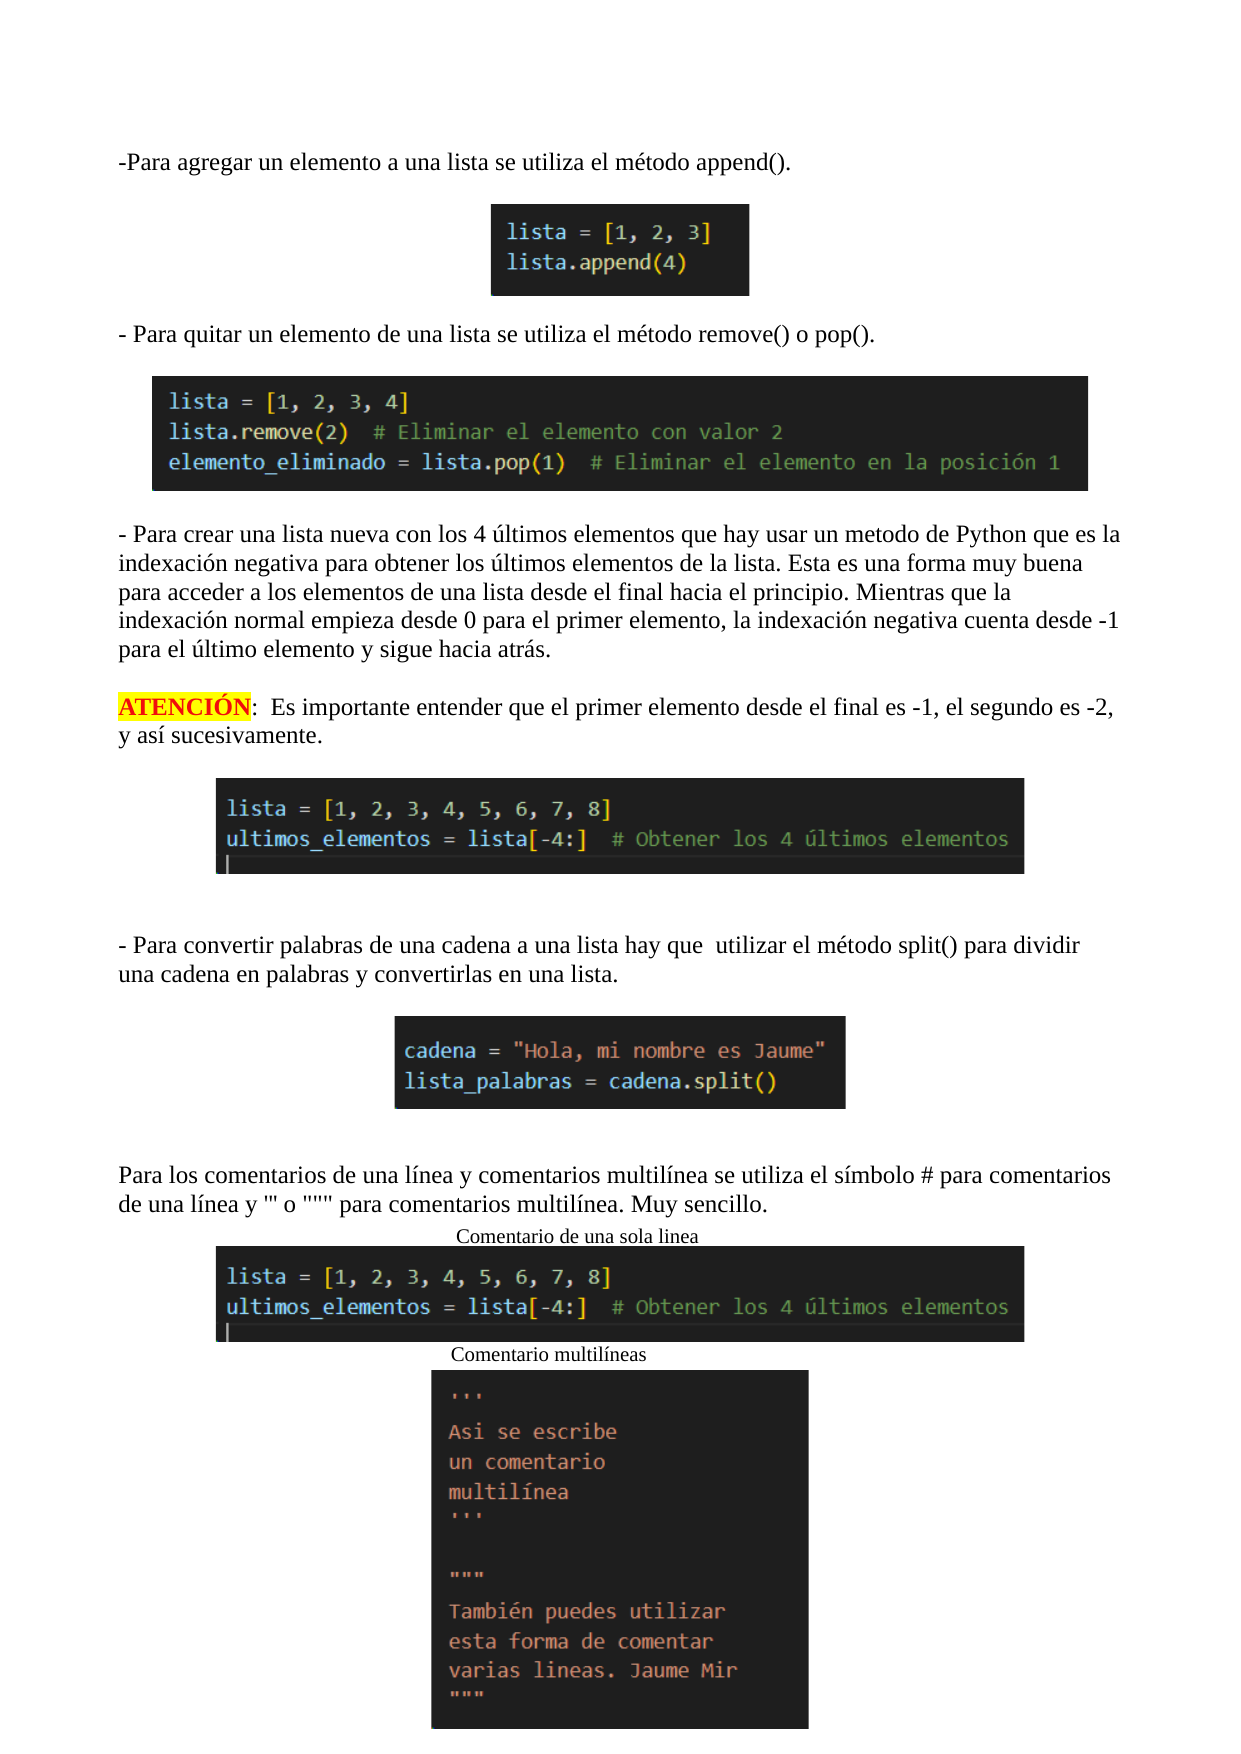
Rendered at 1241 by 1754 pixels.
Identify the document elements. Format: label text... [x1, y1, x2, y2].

picture [394, 1016, 846, 1109]
picture [215, 778, 1025, 874]
text -Para agregar un elemento a una lista se utiliza el método append(). [118, 147, 1122, 176]
text ATENCIÓN: Es importante entender que el primer elemento desde el final es -1, el segundo es -2, y así sucesivamente. [118, 692, 1122, 749]
text - Para crear una lista nueva con los 4 últimos elementos que hay usar un metodo de Python que es la indexación negativa para obtener los últimos elementos de la lista. Esta es una forma muy buena para acceder a los elementos de una lista desde el final hacia el principio. Mientras que la indexación normal empieza desde 0 para el primer elemento, la indexación negativa cuenta desde -1 para el último elemento y sigue hacia atrás. [118, 519, 1122, 663]
text Para los comentarios de una línea y comentarios multilínea se utiliza el símbolo # para comentarios de una línea y ''' o """ para comentarios multilínea. Muy sencillo. [118, 1161, 1122, 1218]
text - Para convertir palabras de una cadena a una lista hay que utilizar el método split() para dividir una cadena en palabras y convertirlas en una lista. [118, 931, 1122, 988]
picture [152, 376, 1089, 491]
picture [431, 1370, 809, 1729]
text - Para quitar un elemento de una lista se utiliza el método remove() o pop(). [118, 319, 1122, 348]
picture [490, 204, 750, 296]
picture [215, 1246, 1025, 1342]
